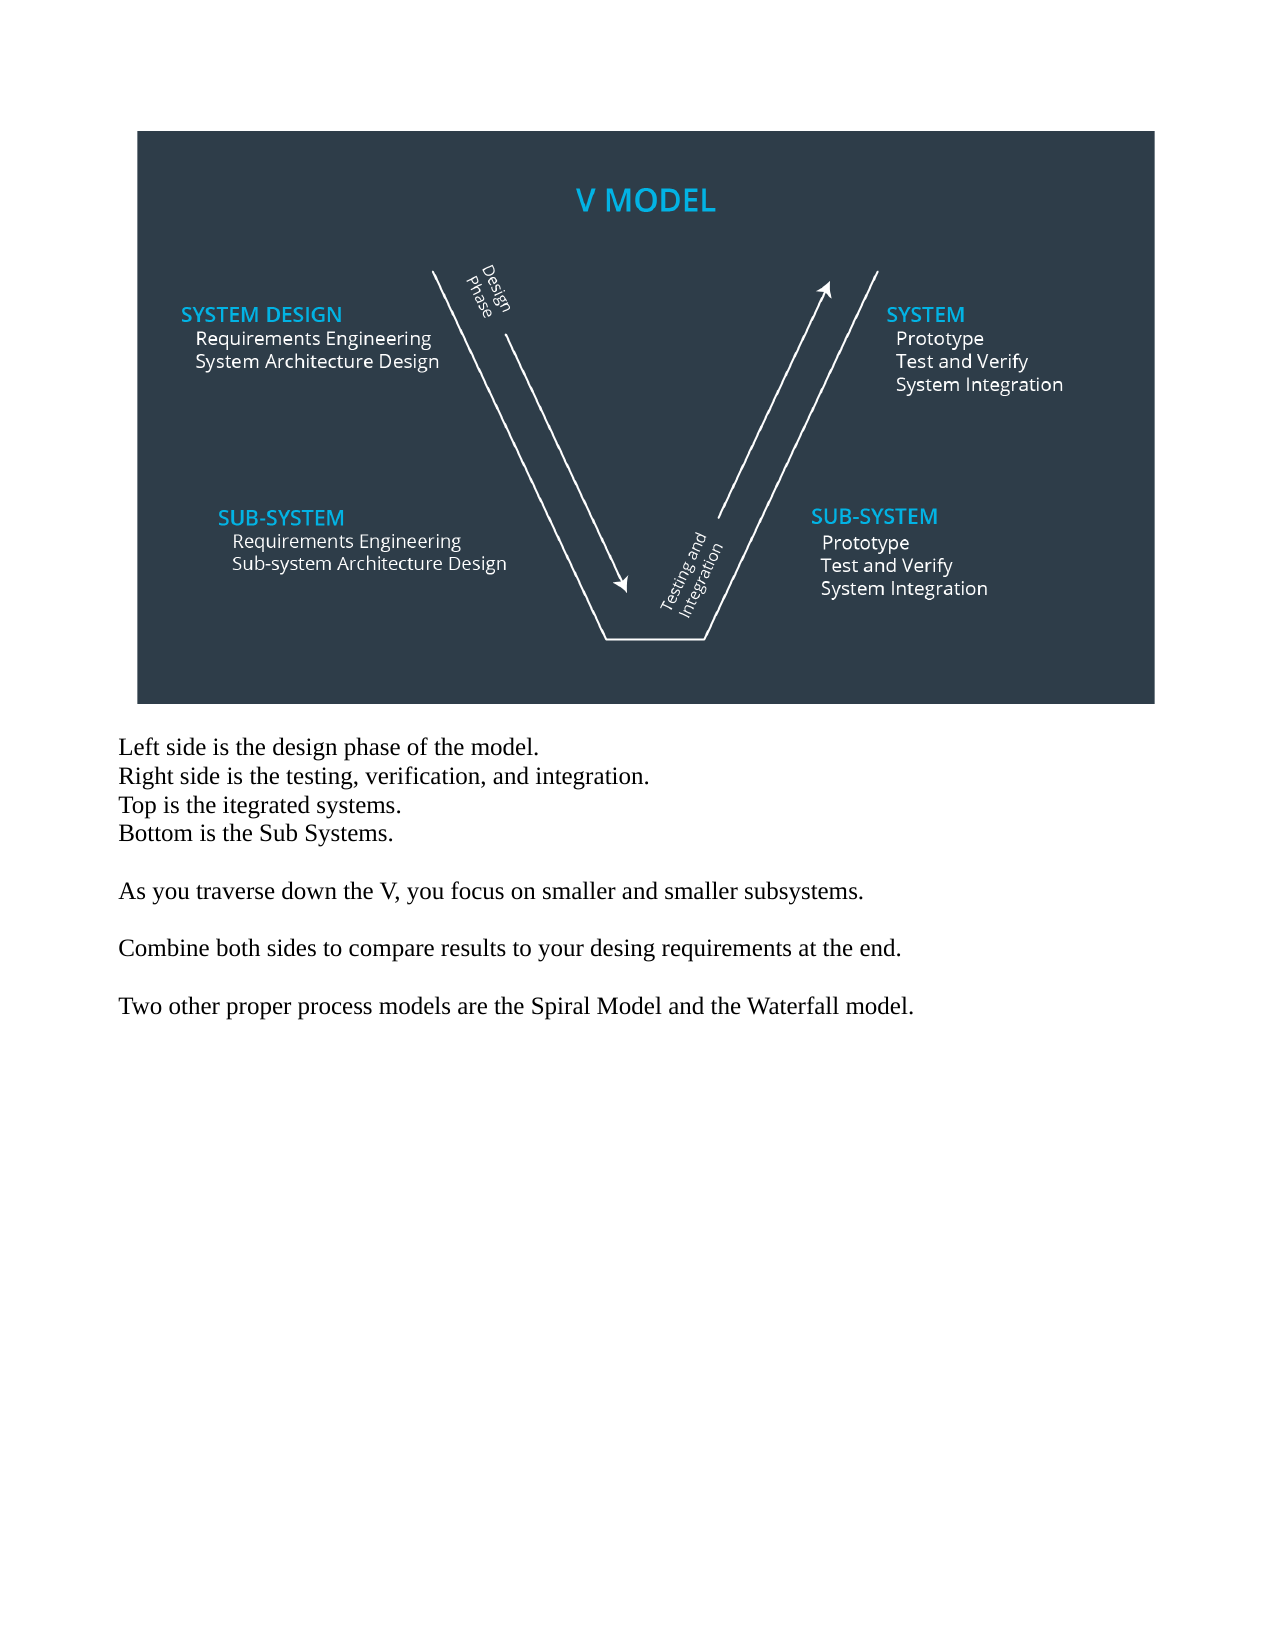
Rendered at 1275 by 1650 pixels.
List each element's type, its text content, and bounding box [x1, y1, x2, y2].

text Bottom is the Sub Systems. [118, 818, 1157, 847]
text Top is the itegrated systems. [118, 790, 1157, 818]
picture [137, 131, 1155, 704]
text Right side is the testing, verification, and integration. [118, 761, 1157, 790]
text Left side is the design phase of the model. [118, 732, 1157, 761]
text Two other proper process models are the Spiral Model and the Waterfall model. [118, 991, 1157, 1020]
text As you traverse down the V, you focus on smaller and smaller subsystems. [118, 876, 1157, 905]
text Combine both sides to compare results to your desing requirements at the end. [118, 933, 1157, 962]
